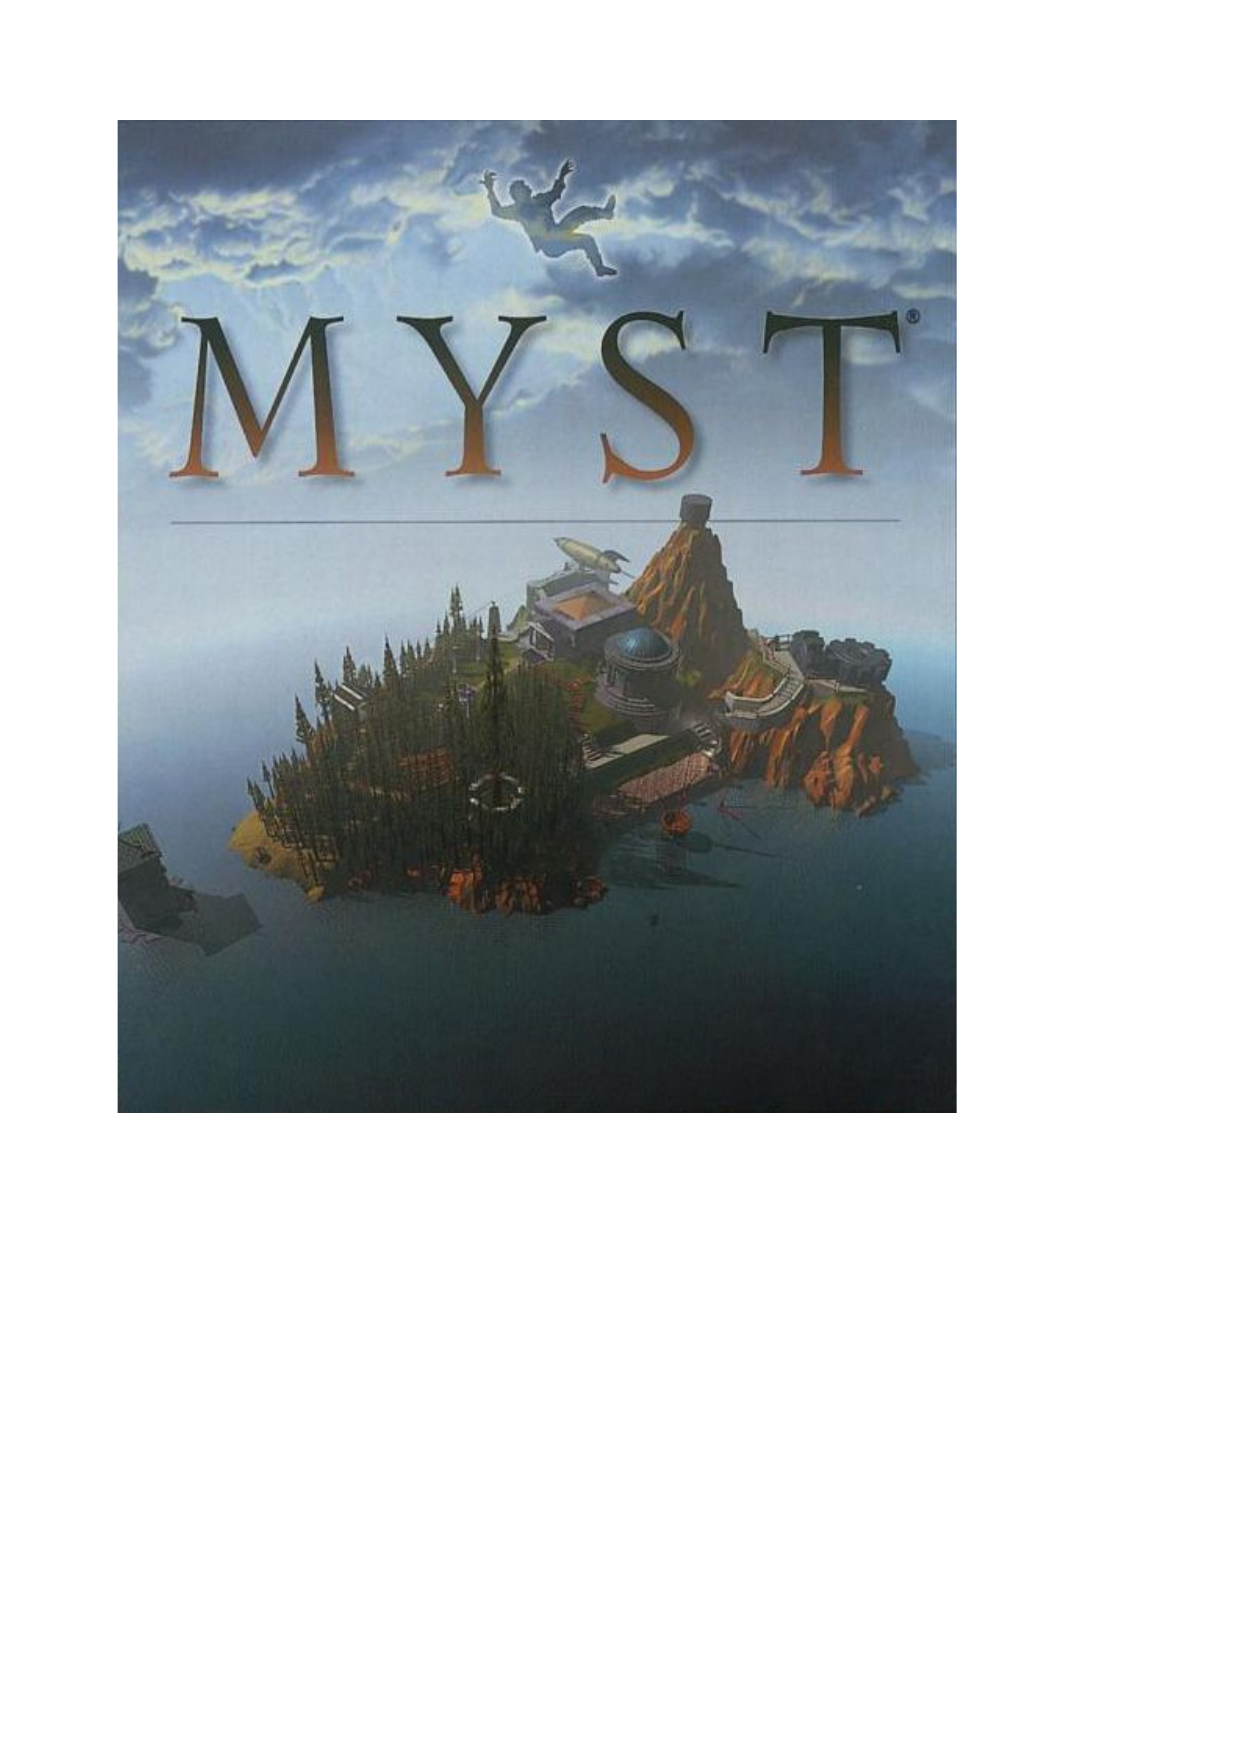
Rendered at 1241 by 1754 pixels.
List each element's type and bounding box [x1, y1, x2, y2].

picture [117, 120, 957, 1113]
